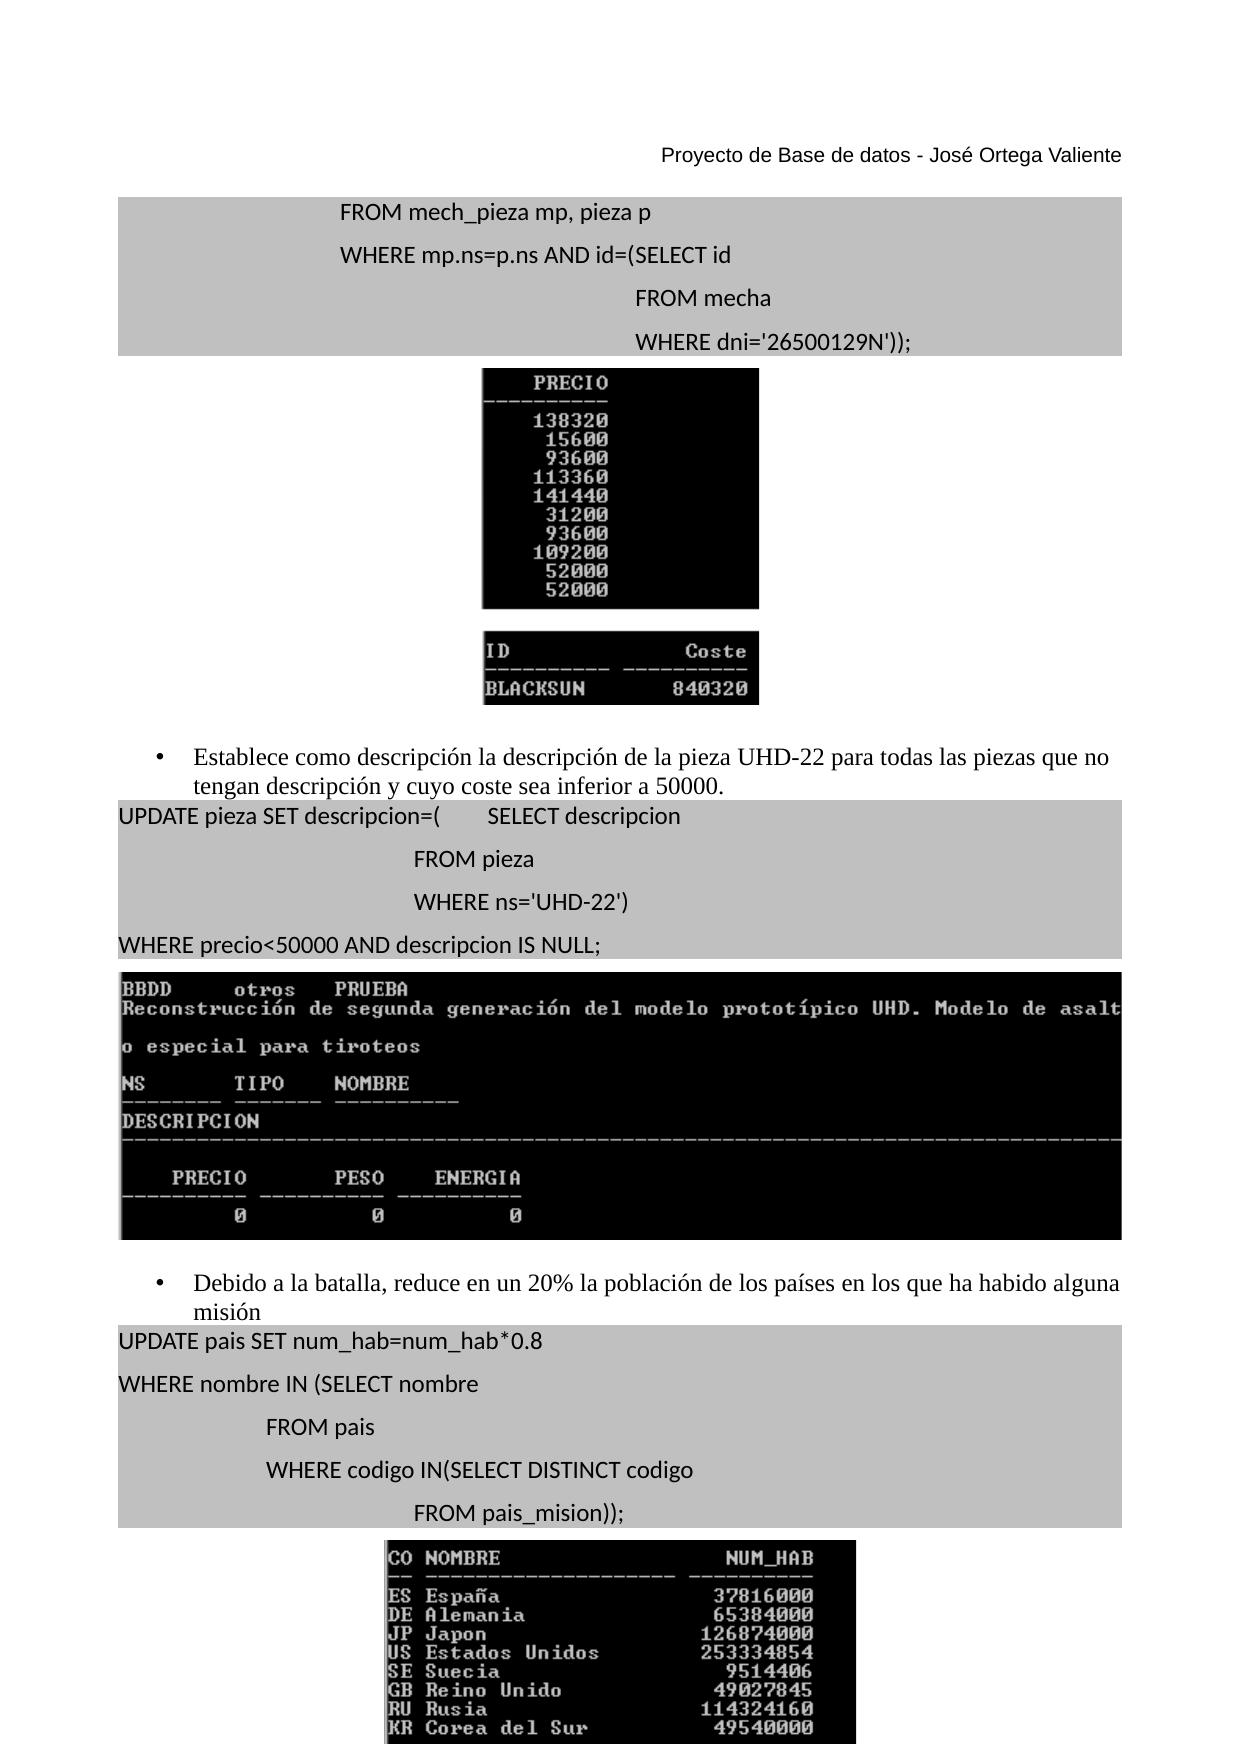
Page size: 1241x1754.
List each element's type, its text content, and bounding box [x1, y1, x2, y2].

text WHERE codigo IN(SELECT DISTINCT codigo [118, 1454, 1122, 1485]
text WHERE mp.ns=p.ns AND id=( SELECT id [118, 239, 1122, 270]
text UPDATE pieza SET descripcion=( SELECT descripcion [118, 800, 1122, 830]
text WHERE ns='UHD-22') [118, 886, 1122, 916]
text FROM mech_pieza mp, pieza p [118, 197, 1122, 227]
text FROM mecha [118, 283, 1122, 313]
text FROM pieza [118, 843, 1122, 873]
picture [481, 368, 760, 705]
text WHERE dni='26500129N')); [118, 326, 1122, 356]
text WHERE precio<50000 AND descripcion IS NULL; [118, 929, 1122, 959]
text WHERE nombre IN (SELECT nombre [118, 1368, 1122, 1399]
picture [118, 972, 1122, 1240]
text FROM pais [118, 1411, 1122, 1442]
list Establece como descripción la descripción de la pieza UHD-22 para todas las piezas que no tengan descripción y cuyo coste sea inferior a 50000. [156, 742, 1122, 800]
text FROM pais_mision)); [118, 1497, 1122, 1528]
picture [384, 1540, 857, 1744]
list Debido a la batalla, reduce en un 20% la población de los países en los que ha habido alguna misión [156, 1268, 1122, 1325]
text UPDATE pais SET num_hab=num_hab*0.8 [118, 1325, 1122, 1356]
